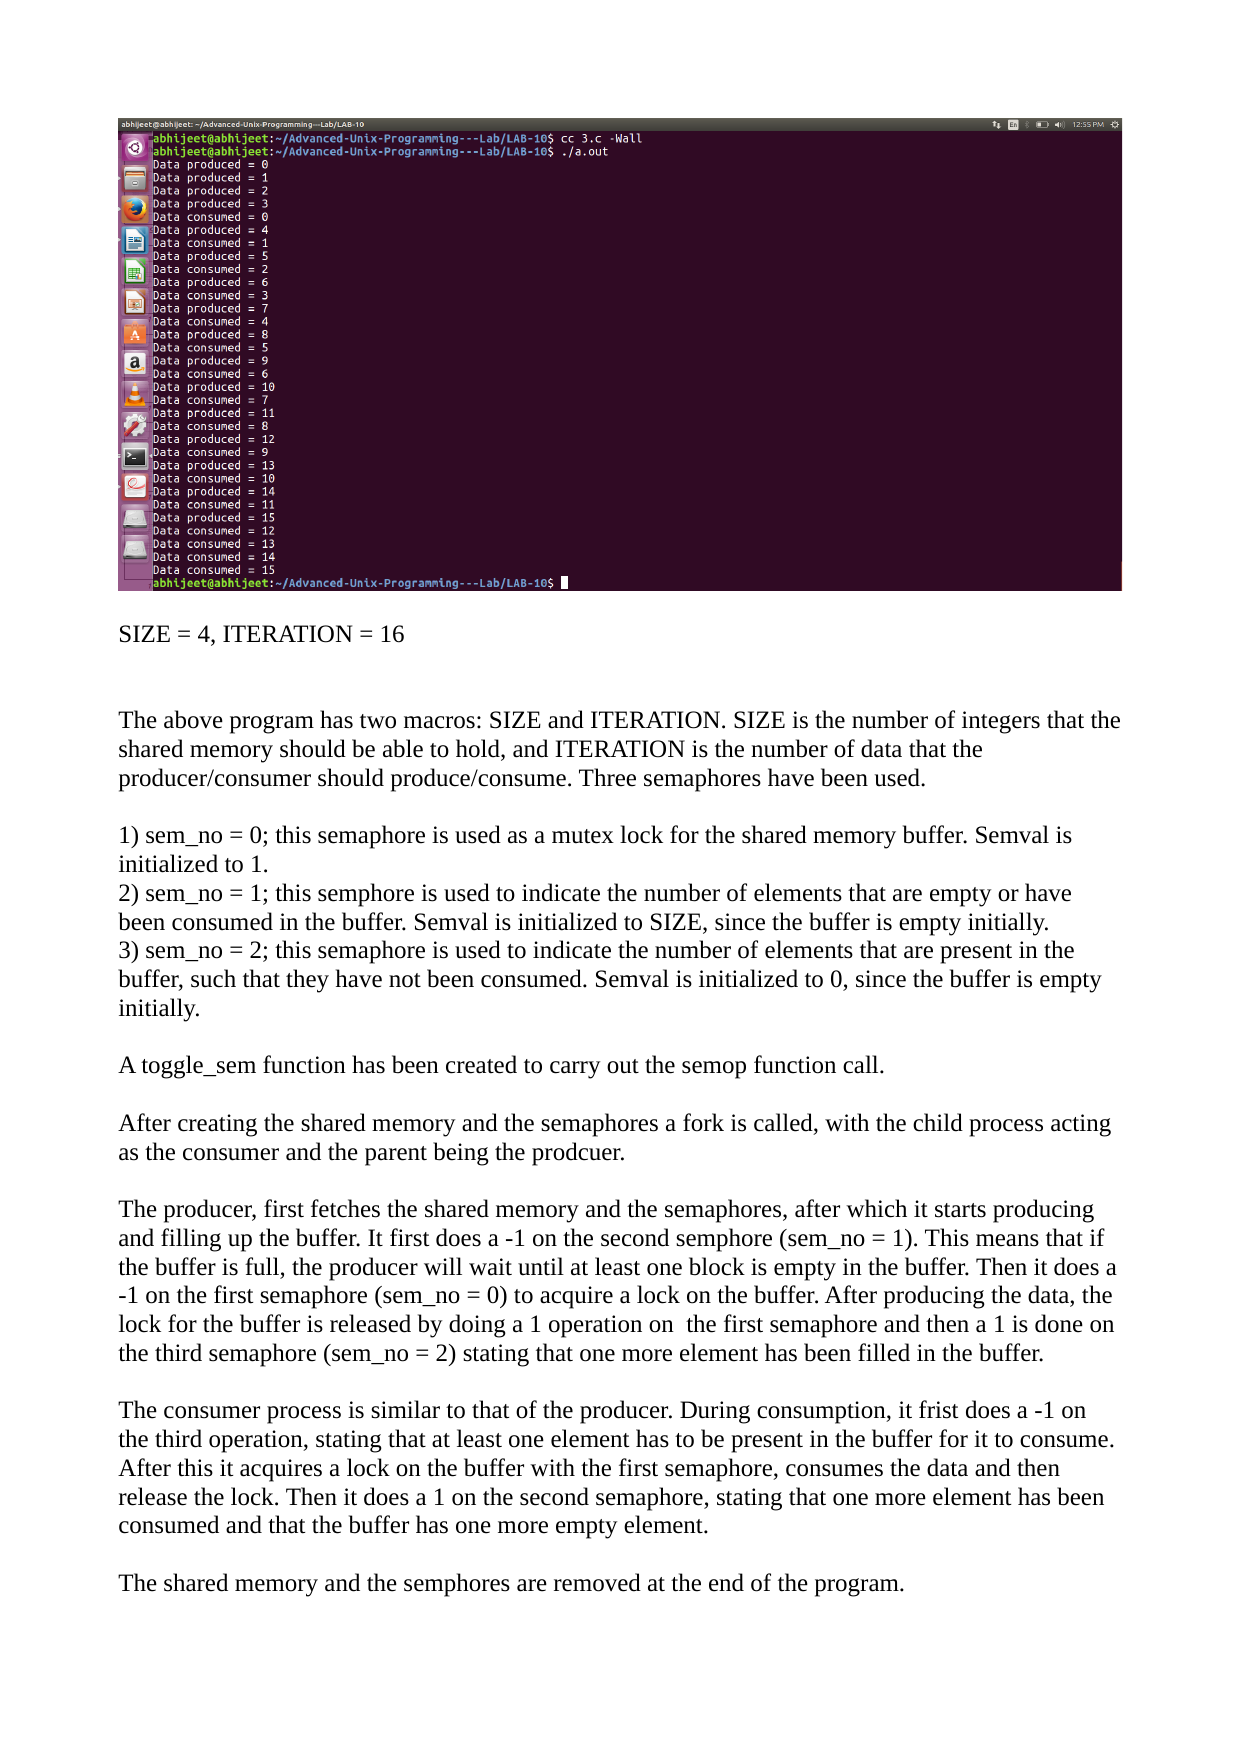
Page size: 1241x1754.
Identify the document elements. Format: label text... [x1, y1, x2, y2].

text The consumer process is similar to that of the producer. During consumption, it frist does a -1 on the third operation, stating that at least one element has to be present in the buffer for it to consume. After this it acquires a lock on the buffer with the first semaphore, consumes the data and then release the lock. Then it does a 1 on the second semaphore, stating that one more element has been consumed and that the buffer has one more empty element. [118, 1395, 1122, 1539]
text The producer, first fetches the shared memory and the semaphores, after which it starts producing and filling up the buffer. It first does a -1 on the second semphore (sem_no = 1). This means that if the buffer is full, the producer will wait until at least one block is empty in the buffer. Then it does a -1 on the first semaphore (sem_no = 0) to acquire a lock on the buffer. After producing the data, the lock for the buffer is released by doing a 1 operation on the first semaphore and then a 1 is done on the third semaphore (sem_no = 2) stating that one more element has been filled in the buffer. [118, 1194, 1122, 1367]
picture [118, 118, 1123, 591]
text 1) sem_no = 0; this semaphore is used as a mutex lock for the shared memory buffer. Semval is initialized to 1. [118, 820, 1122, 878]
text The above program has two macros: SIZE and ITERATION. SIZE is the number of integers that the shared memory should be able to hold, and ITERATION is the number of data that the producer/consumer should produce/consume. Three semaphores have been used. [118, 705, 1122, 792]
text 2) sem_no = 1; this semphore is used to indicate the number of elements that are empty or have been consumed in the buffer. Semval is initialized to SIZE, since the buffer is empty initially. [118, 878, 1122, 935]
text A toggle_sem function has been created to carry out the semop function call. [118, 1050, 1122, 1079]
text The shared memory and the semphores are removed at the end of the program. [118, 1568, 1122, 1597]
text 3) sem_no = 2; this semaphore is used to indicate the number of elements that are present in the buffer, such that they have not been consumed. Semval is initialized to 0, since the buffer is empty initially. [118, 935, 1122, 1022]
text After creating the shared memory and the semaphores a fork is called, with the child process acting as the consumer and the parent being the prodcuer. [118, 1108, 1122, 1165]
text SIZE = 4, ITERATION = 16 [118, 619, 1122, 648]
